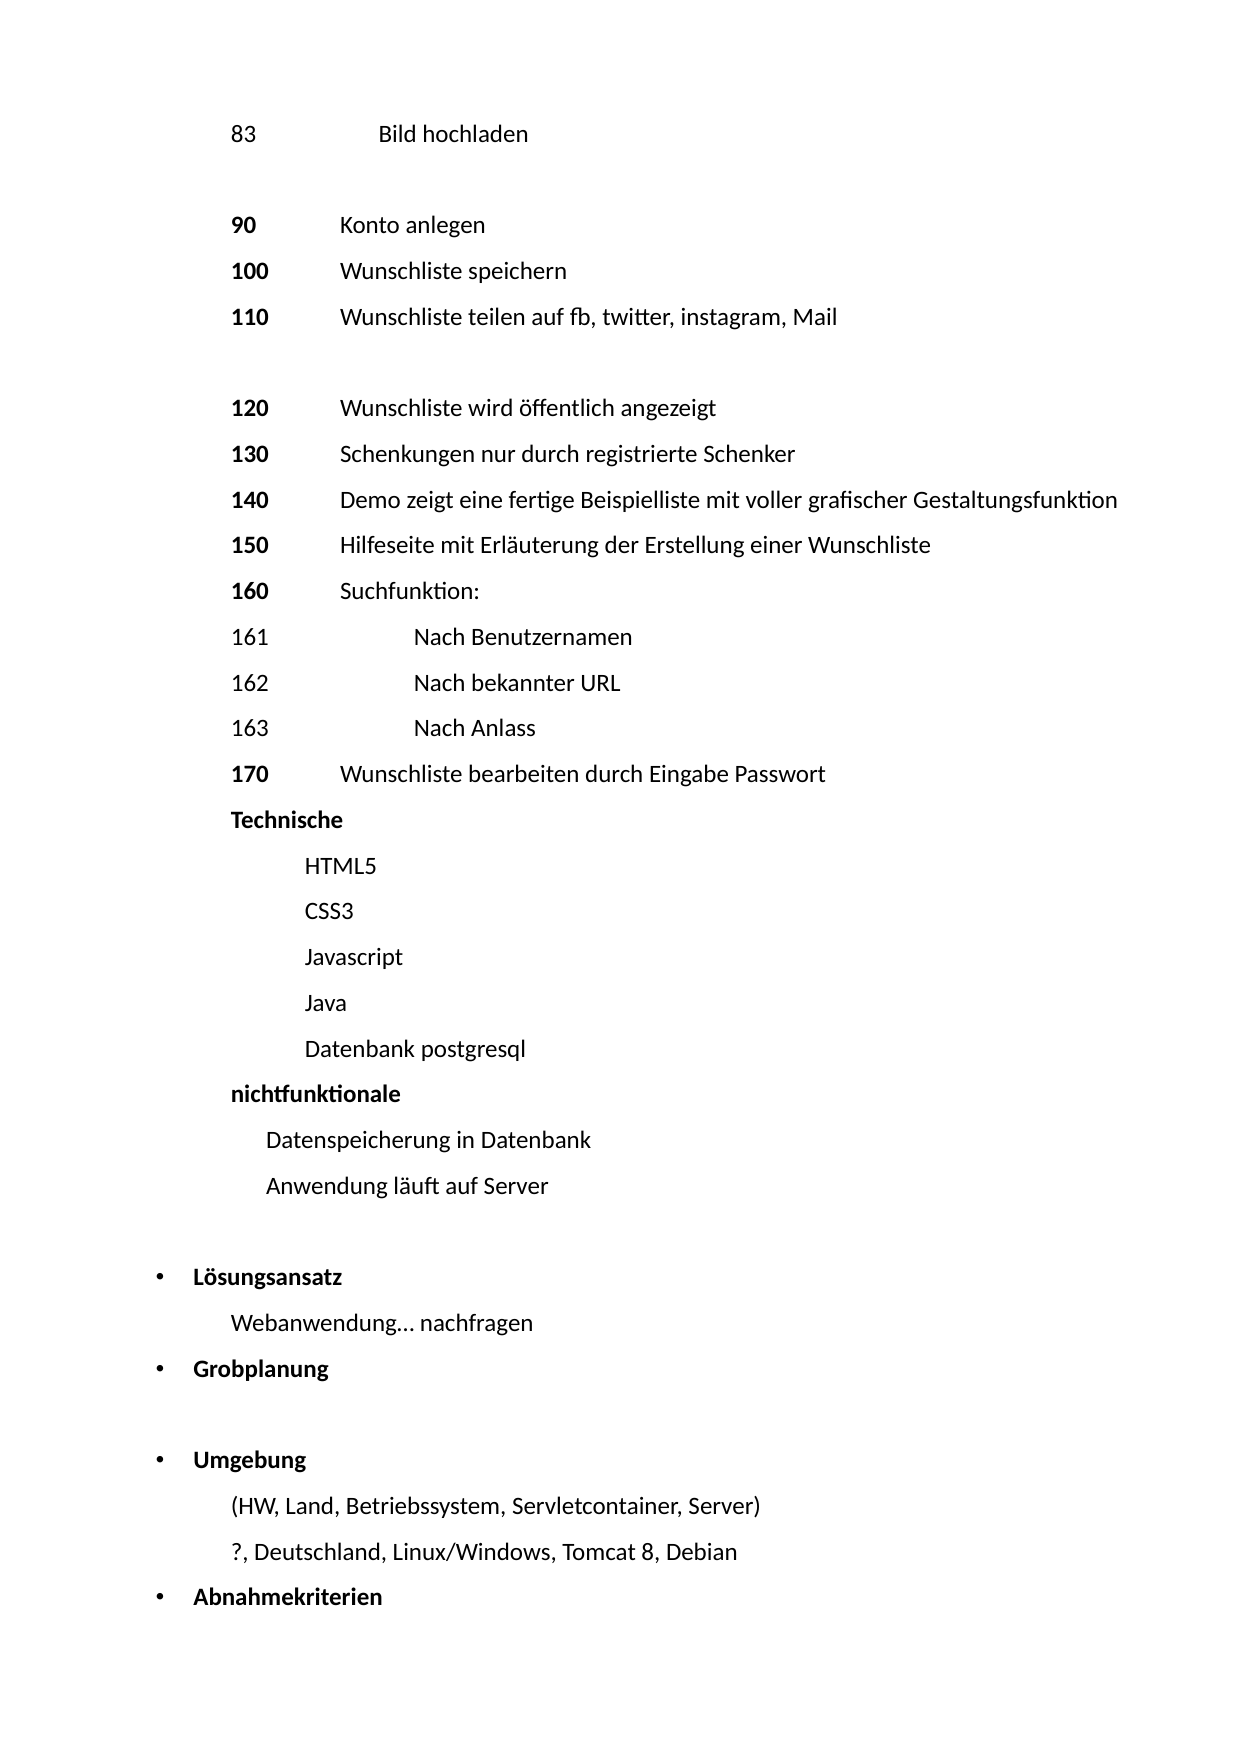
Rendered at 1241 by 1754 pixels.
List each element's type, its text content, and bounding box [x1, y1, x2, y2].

list Lösungsansatz [156, 1261, 1122, 1292]
text (HW, Land, Betriebssystem, Servletcontainer, Server) [231, 1490, 1122, 1521]
text Technische [231, 804, 1122, 834]
text 140 Demo zeigt eine fertige Beispielliste mit voller grafischer Gestaltungsfunktion [231, 484, 1122, 514]
text Anwendung läuft auf Server [236, 1170, 1122, 1200]
text 110 Wunschliste teilen auf fb, twitter, instagram, Mail [231, 301, 1122, 332]
text 161 Nach Benutzernamen [231, 621, 1122, 652]
text ?, Deutschland, Linux/Windows, Tomcat 8, Debian [231, 1536, 1122, 1566]
text 90 Konto anlegen [231, 209, 1122, 240]
text CSS3 [231, 896, 1122, 926]
list Umgebung [156, 1444, 1122, 1475]
text Datenbank postgresql [231, 1033, 1122, 1063]
text 170 Wunschliste bearbeiten durch Eingabe Passwort [231, 758, 1122, 789]
text Java [231, 987, 1122, 1017]
list Grobplanung [156, 1353, 1122, 1383]
text HTML5 [231, 850, 1122, 880]
text 83 Bild hochladen [231, 118, 1122, 149]
text 162 Nach bekannter URL [231, 667, 1122, 697]
list Abnahmekriterien [156, 1581, 1122, 1612]
text 130 Schenkungen nur durch registrierte Schenker [231, 438, 1122, 469]
text Datenspeicherung in Datenbank [236, 1124, 1122, 1155]
text Webanwendung… nachfragen [231, 1307, 1122, 1338]
text 120 Wunschliste wird öffentlich angezeigt [231, 392, 1122, 423]
text 160 Suchfunktion: [231, 575, 1122, 606]
text 163 Nach Anlass [231, 713, 1122, 743]
text 100 Wunschliste speichern [231, 255, 1122, 286]
text nichtfunktionale [231, 1078, 1122, 1109]
text Javascript [231, 941, 1122, 972]
text 150 Hilfeseite mit Erläuterung der Erstellung einer Wunschliste [231, 530, 1122, 560]
